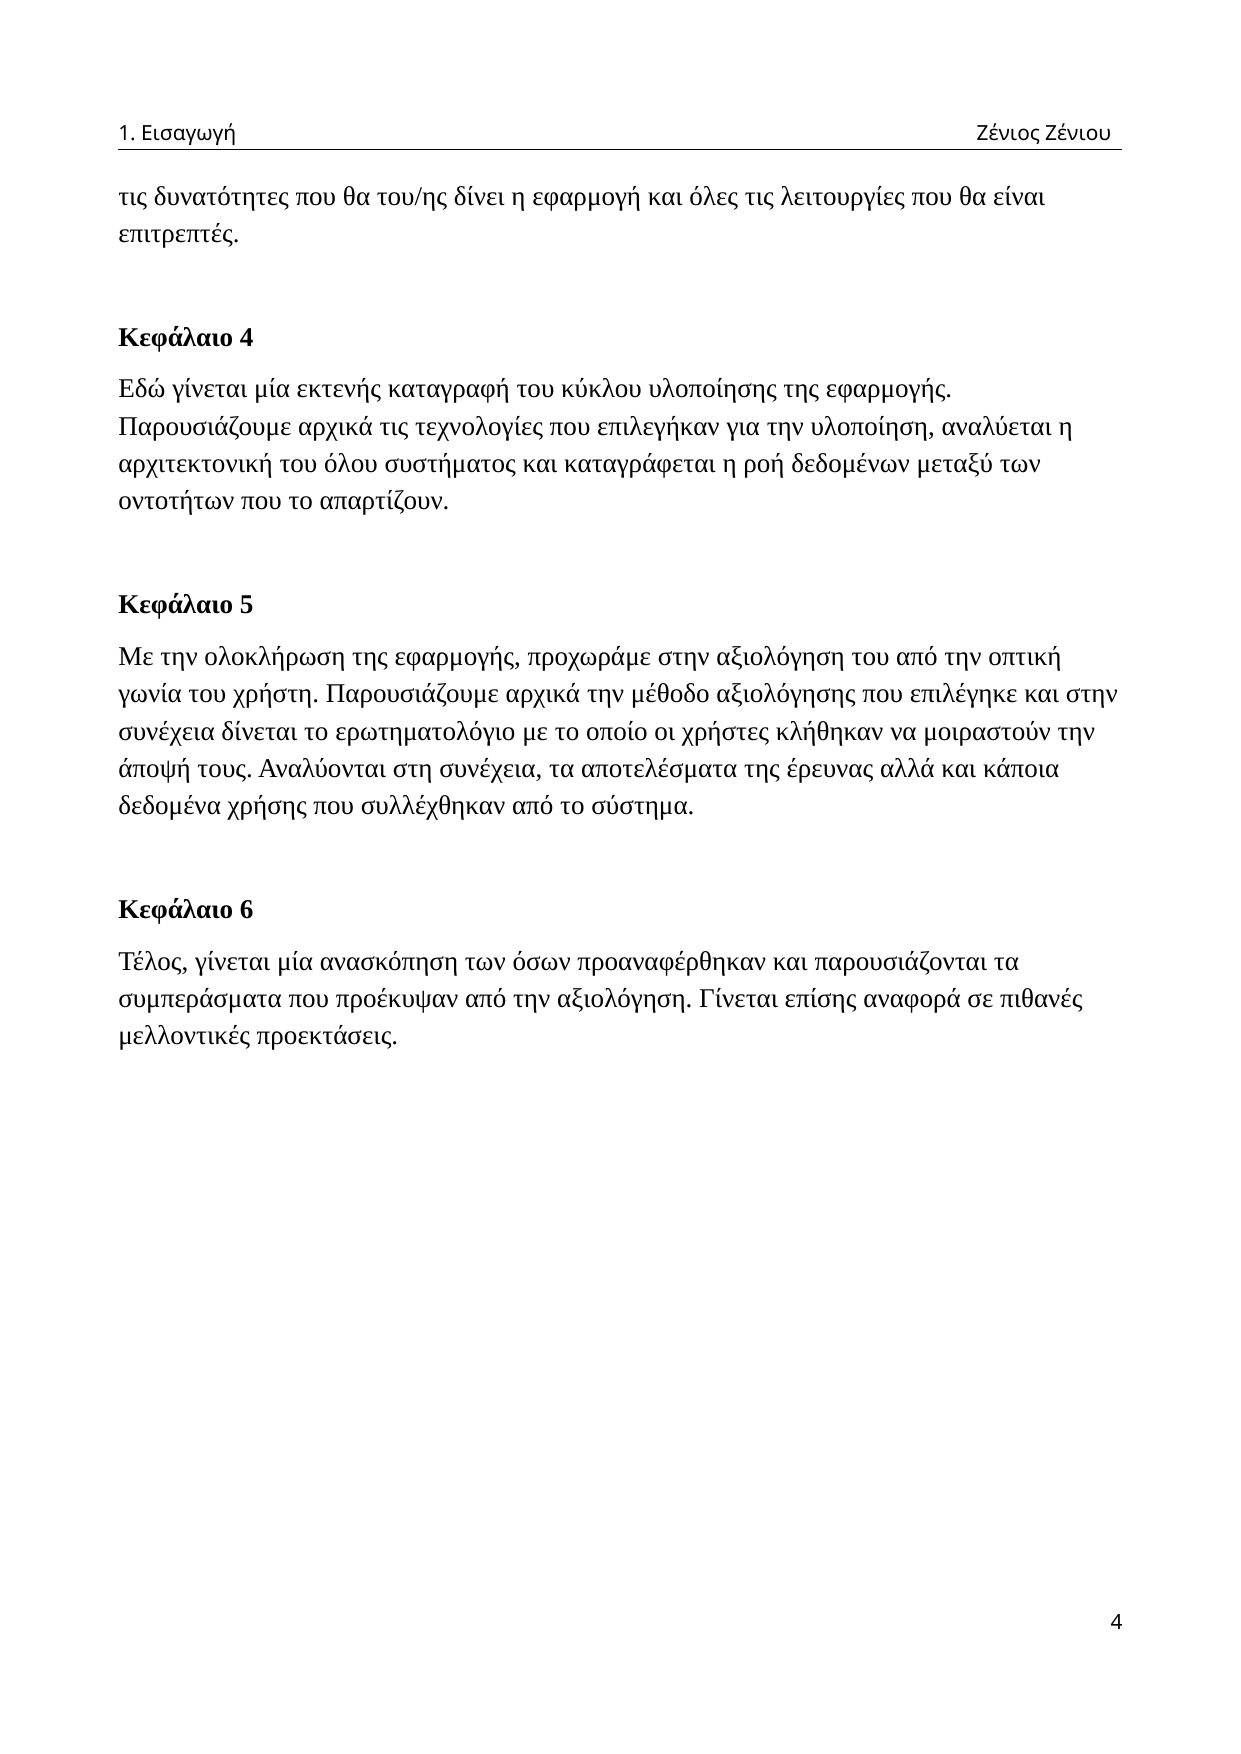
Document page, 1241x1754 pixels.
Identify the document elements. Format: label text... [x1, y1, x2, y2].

text τις δυνατότητες που θα του/ης δίνει η εφαρμογή και όλες τις λειτουργίες που θα είναι επιτρεπτές. [118, 180, 1122, 248]
text Κεφάλαιο 4 [118, 321, 1122, 352]
text Κεφάλαιο 6 [118, 893, 1122, 924]
text Εδώ γίνεται μία εκτενής καταγραφή του κύκλου υλοποίησης της εφαρμογής. Παρουσιάζουμε αρχικά τις τεχνολογίες που επιλεγήκαν για την υλοποίηση, αναλύεται η αρχιτεκτονική του όλου συστήματος και καταγράφεται η ροή δεδομένων μεταξύ των οντοτήτων που το απαρτίζουν. [118, 373, 1122, 516]
text Με την ολοκλήρωση της εφαρμογής, προχωράμε στην αξιολόγηση του από την οπτική γωνία του χρήστη. Παρουσιάζουμε αρχικά την μέθοδο αξιολόγησης που επιλέγηκε και στην συνέχεια δίνεται το ερωτηματολόγιο με το οποίο οι χρήστες κλήθηκαν να μοιραστούν την άποψή τους. Αναλύονται στη συνέχεια, τα αποτελέσματα της έρευνας αλλά και κάποια δεδομένα χρήσης που συλλέχθηκαν από το σύστημα. [118, 640, 1122, 820]
text Κεφάλαιο 5 [118, 588, 1122, 619]
text Τέλος, γίνεται μία ανασκόπηση των όσων προαναφέρθηκαν και παρουσιάζονται τα συμπεράσματα που προέκυψαν από την αξιολόγηση. Γίνεται επίσης αναφορά σε πιθανές μελλοντικές προεκτάσεις. [118, 945, 1122, 1051]
